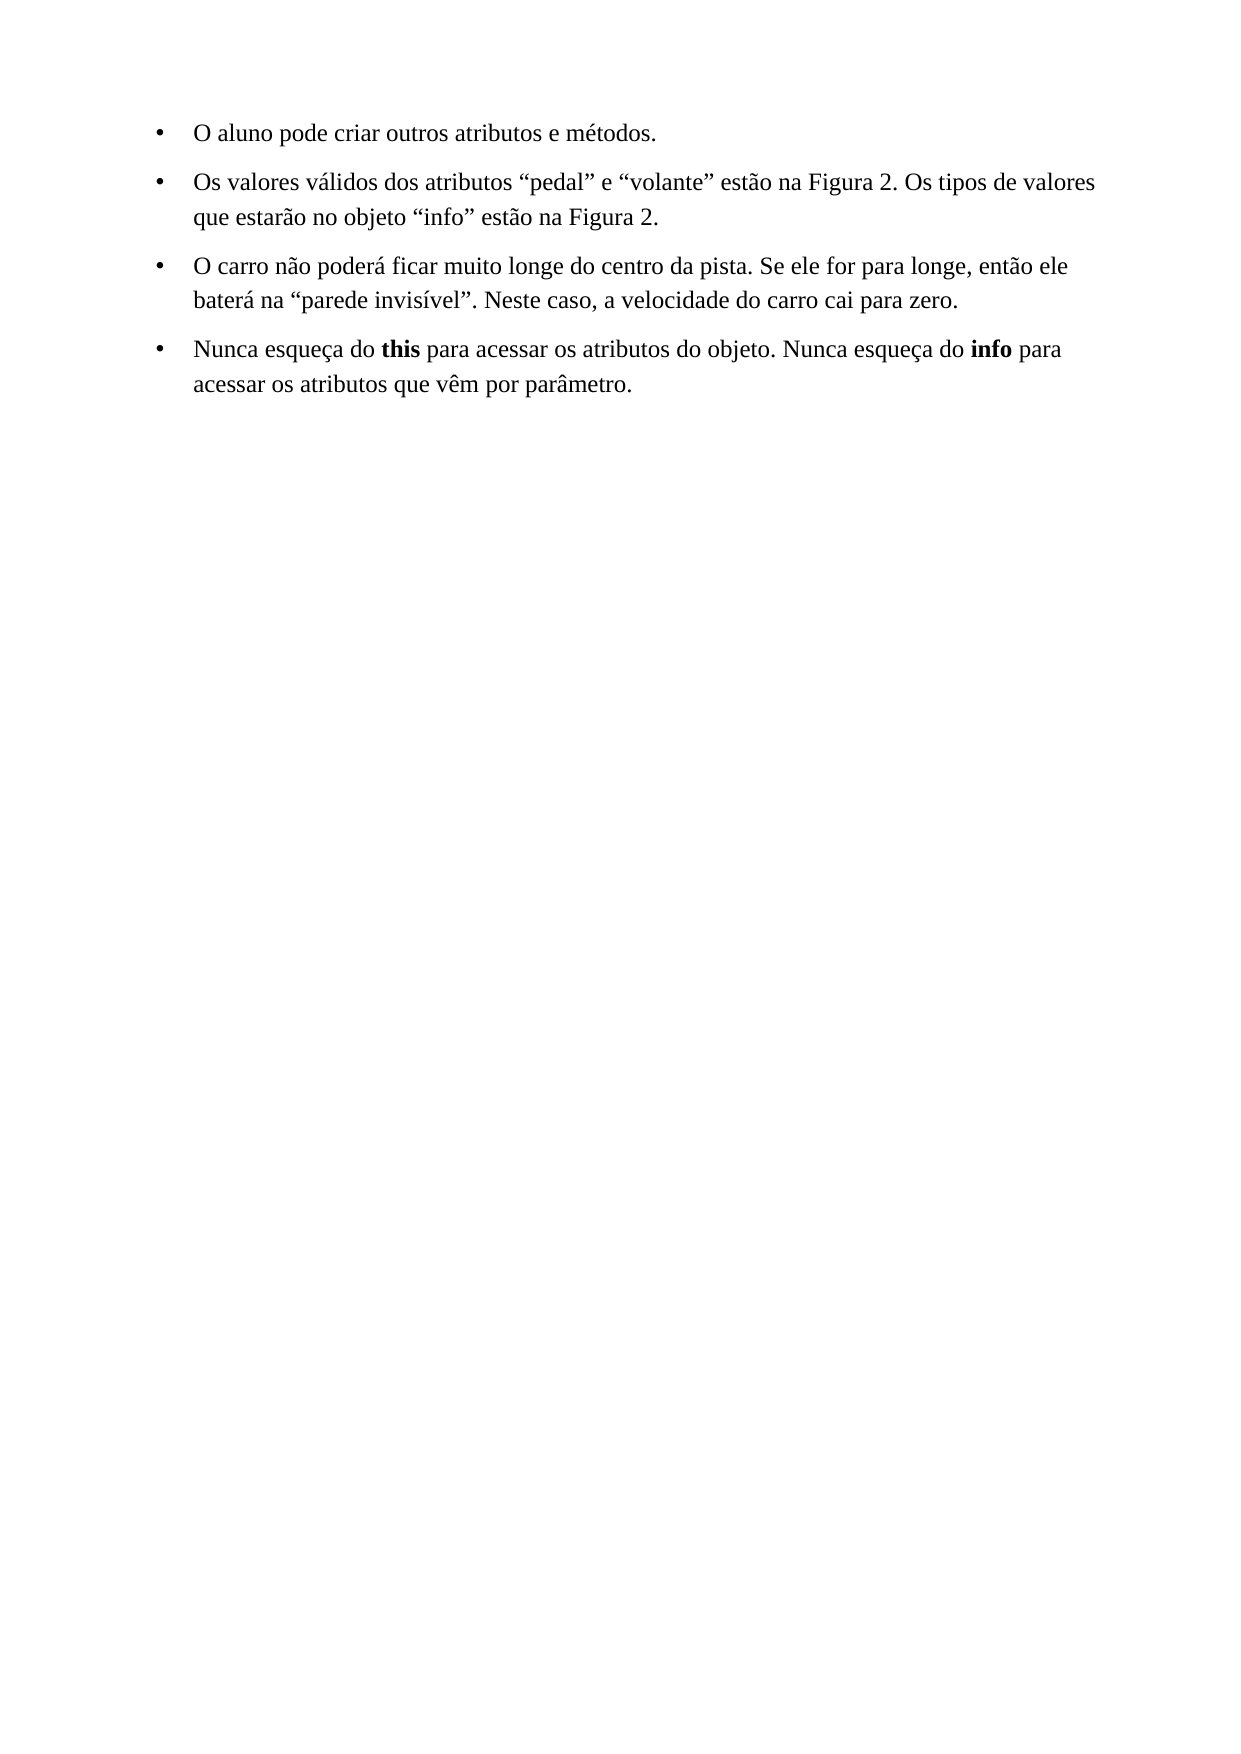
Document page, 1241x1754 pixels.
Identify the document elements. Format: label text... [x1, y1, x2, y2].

list O aluno pode criar outros atributos e métodos. [156, 118, 1122, 147]
list Nunca esqueça do this para acessar os atributos do objeto. Nunca esqueça do info para acessar os atributos que vêm por parâmetro. [156, 334, 1122, 397]
list Os valores válidos dos atributos “pedal” e “volante” estão na Figura 2. Os tipos de valores que estarão no objeto “info” estão na Figura 2. [156, 167, 1122, 230]
list O carro não poderá ficar muito longe do centro da pista. Se ele for para longe, então ele baterá na “parede invisível”. Neste caso, a velocidade do carro cai para zero. [156, 251, 1122, 314]
